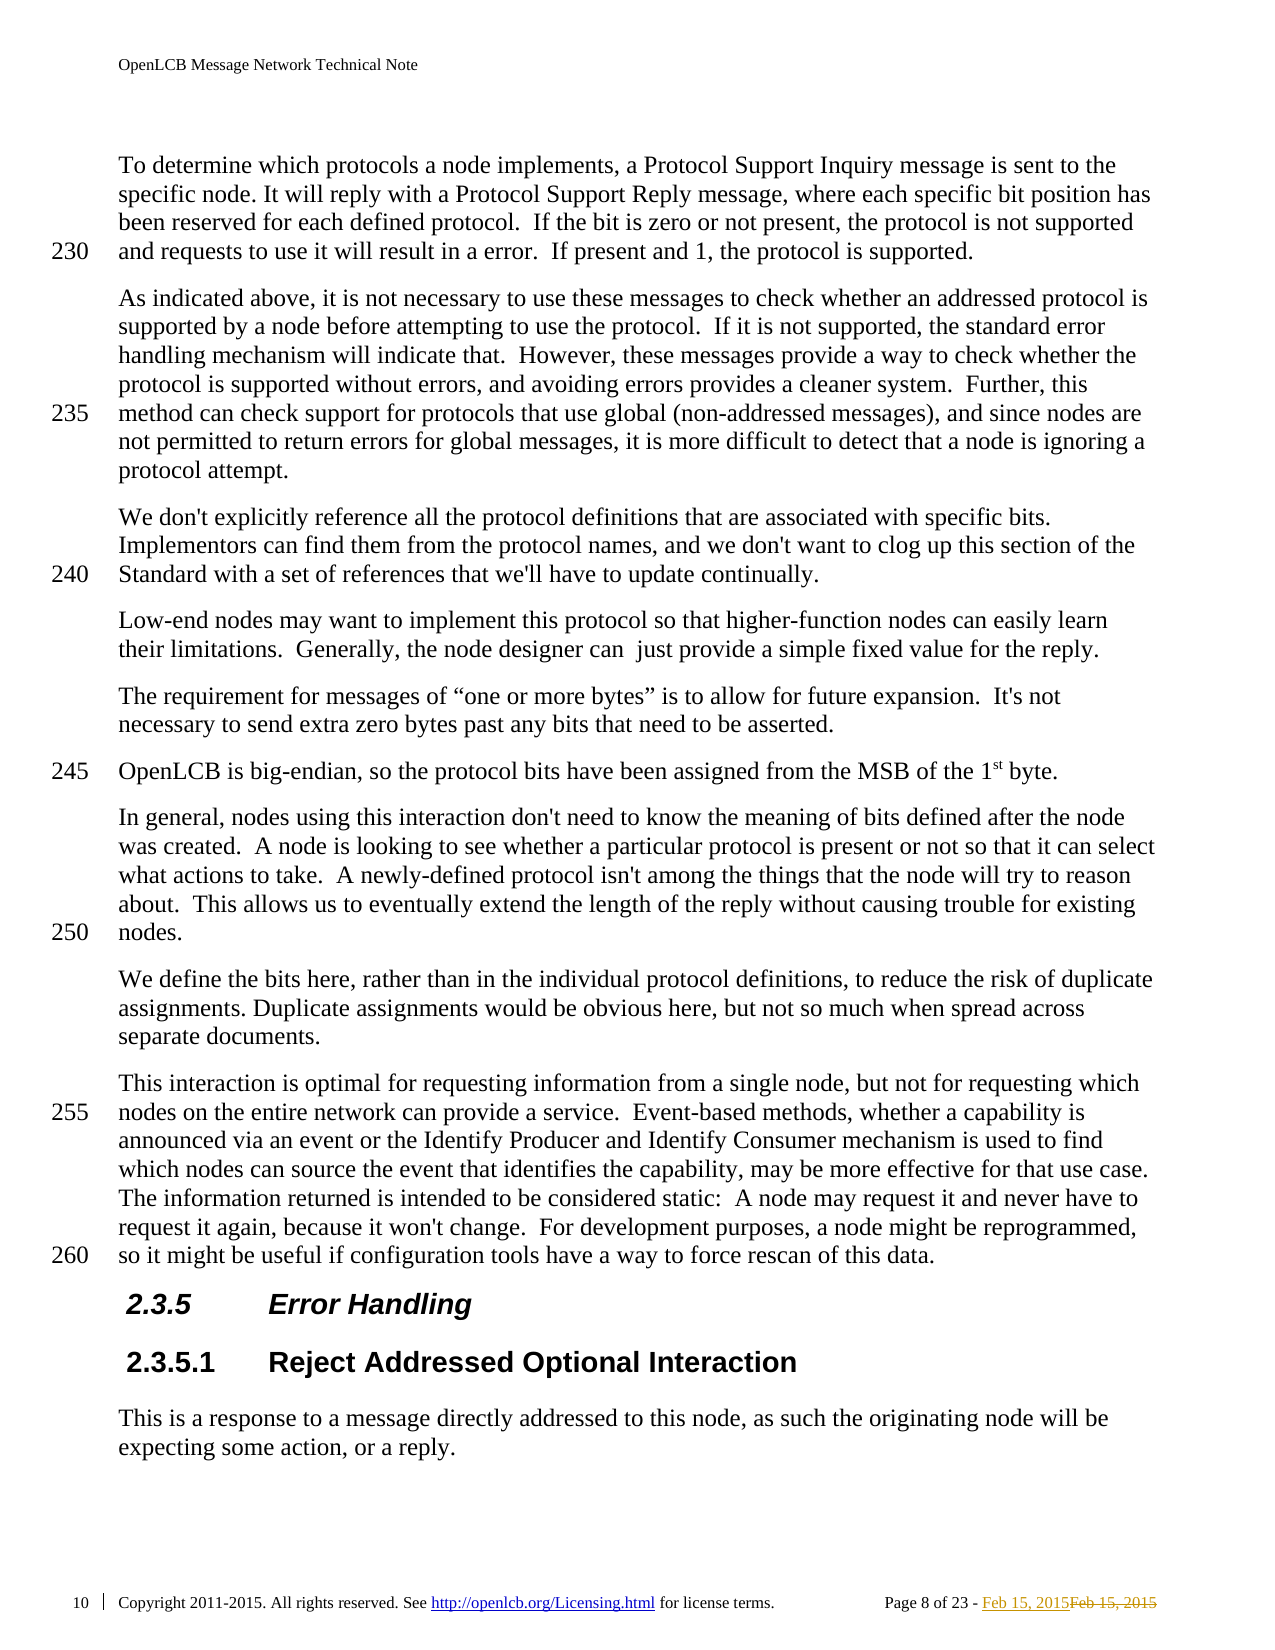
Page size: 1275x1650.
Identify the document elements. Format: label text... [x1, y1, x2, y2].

text We don't explicitly reference all the protocol definitions that are associated with specific bits. Implementors can find them from the protocol names, and we don't want to clog up this section of the Standard with a set of references that we'll have to update continually. [118, 502, 1157, 588]
subtitle Reject Addressed Optional Interaction [118, 1345, 1157, 1379]
text In general, nodes using this interaction don't need to know the meaning of bits defined after the node was created. A node is looking to see whether a particular protocol is present or not so that it can select what actions to take. A newly-defined protocol isn't among the things that the node will try to reason about. This allows us to eventually extend the length of the reply without causing trouble for existing nodes. [118, 802, 1157, 946]
subtitle Error Handling [118, 1287, 1157, 1320]
text OpenLCB is big-endian, so the protocol bits have been assigned from the MSB of the 1st byte. [118, 756, 1157, 785]
text This interaction is optimal for requesting information from a single node, but not for requesting which nodes on the entire network can provide a service. Event-based methods, whether a capability is announced via an event or the Identify Producer and Identify Consumer mechanism is used to find which nodes can source the event that identifies the capability, may be more effective for that use case. [118, 1068, 1157, 1183]
text The information returned is intended to be considered static: A node may request it and never have to request it again, because it won't change. For development purposes, a node might be reprogrammed, so it might be useful if configuration tools have a way to force rescan of this data. [118, 1183, 1157, 1269]
text The requirement for messages of “one or more bytes” is to allow for future expansion. It's not necessary to send extra zero bytes past any bits that need to be asserted. [118, 681, 1157, 738]
text We define the bits here, rather than in the individual protocol definitions, to reduce the risk of duplicate assignments. Duplicate assignments would be obvious here, but not so much when spread across separate documents. [118, 964, 1157, 1050]
text Low-end nodes may want to implement this protocol so that higher-function nodes can easily learn their limitations. Generally, the node designer can just provide a simple fixed value for the reply. [118, 606, 1157, 663]
text As indicated above, it is not necessary to use these messages to check whether an addressed protocol is supported by a node before attempting to use the protocol. If it is not supported, the standard error handling mechanism will indicate that. However, these messages provide a way to check whether the protocol is supported without errors, and avoiding errors provides a cleaner system. Further, this method can check support for protocols that use global (non-addressed messages), and since nodes are not permitted to return errors for global messages, it is more difficult to detect that a node is ignoring a protocol attempt. [118, 283, 1157, 484]
text This is a response to a message directly addressed to this node, as such the originating node will be expecting some action, or a reply. [118, 1403, 1157, 1460]
text To determine which protocols a node implements, a Protocol Support Inquiry message is sent to the specific node. It will reply with a Protocol Support Reply message, where each specific bit position has been reserved for each defined protocol. If the bit is zero or not present, the protocol is not supported and requests to use it will result in a error. If present and 1, the protocol is supported. [118, 150, 1157, 265]
